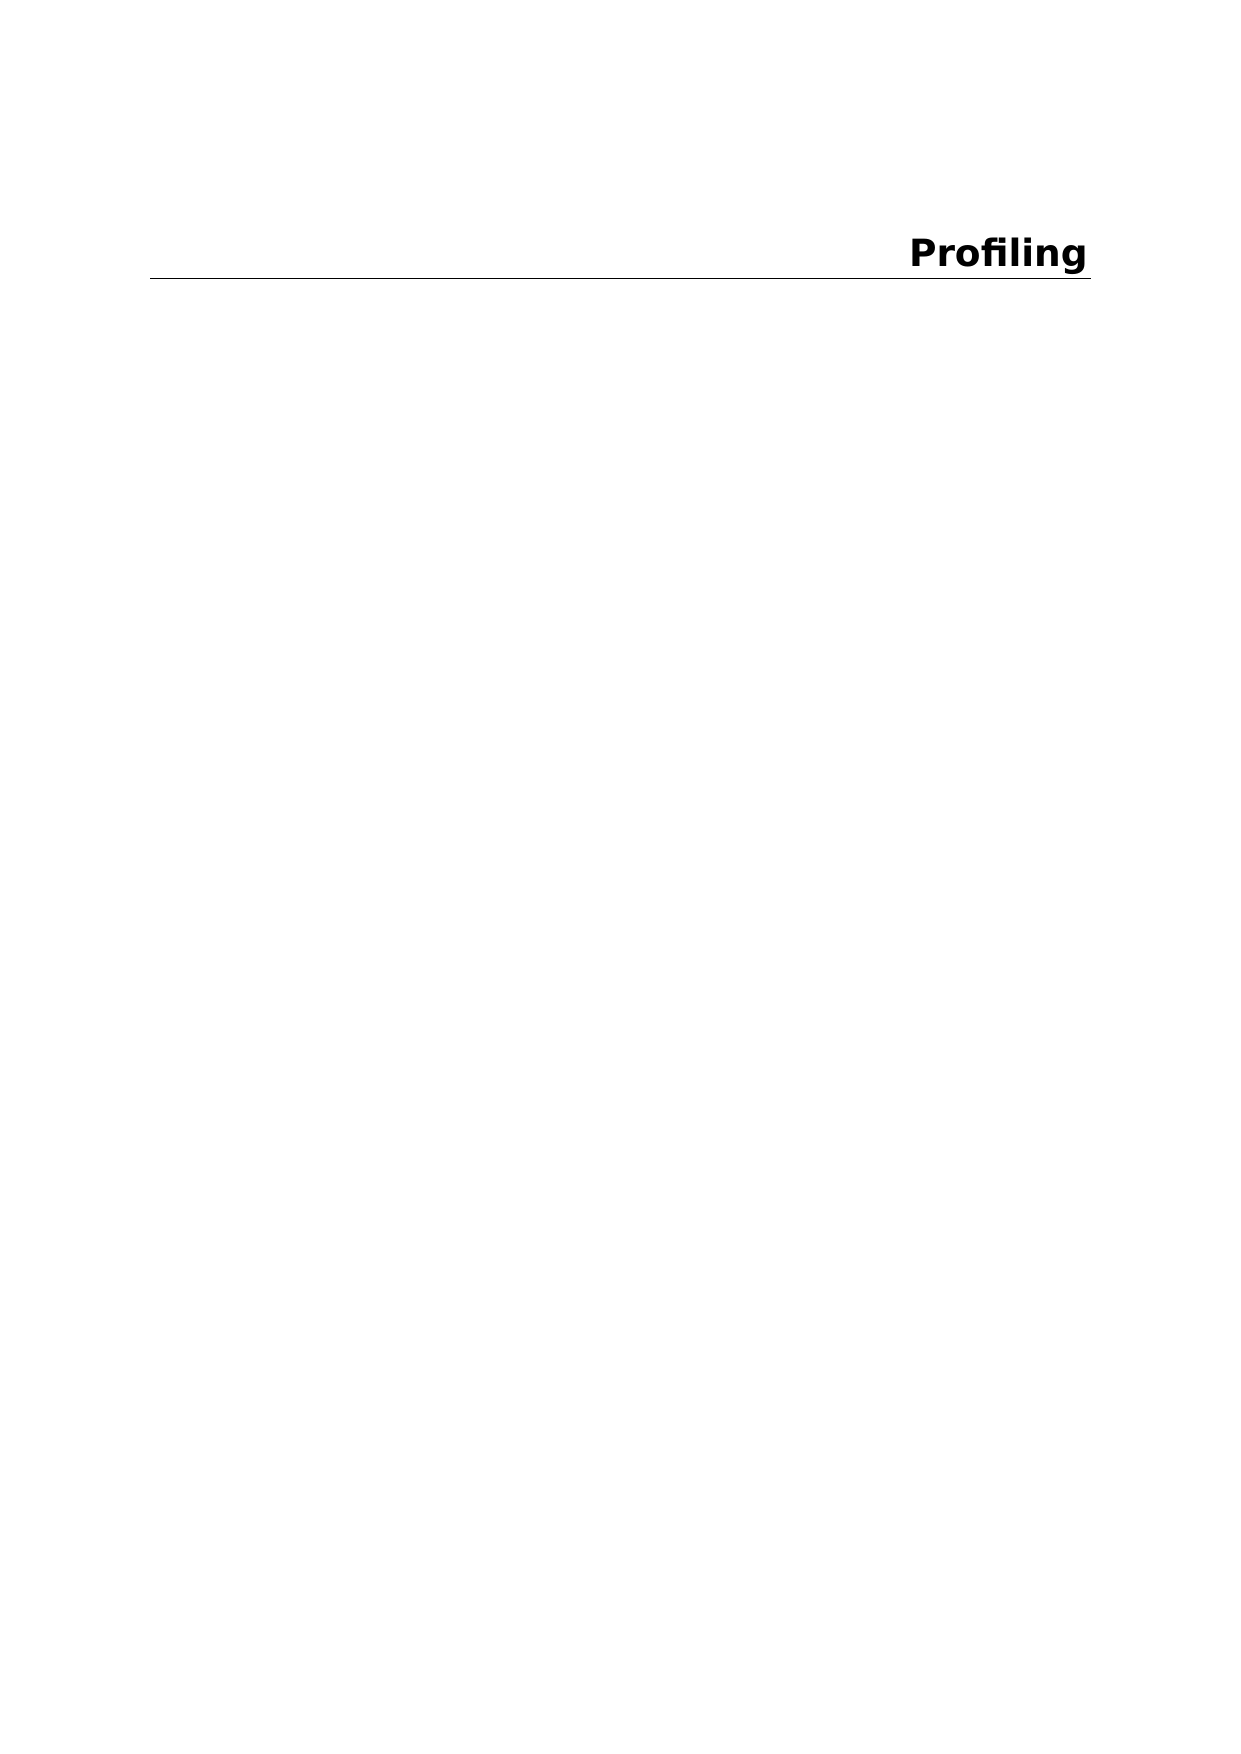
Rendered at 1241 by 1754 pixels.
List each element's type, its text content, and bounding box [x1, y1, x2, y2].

subtitle Profiling [150, 228, 1091, 278]
